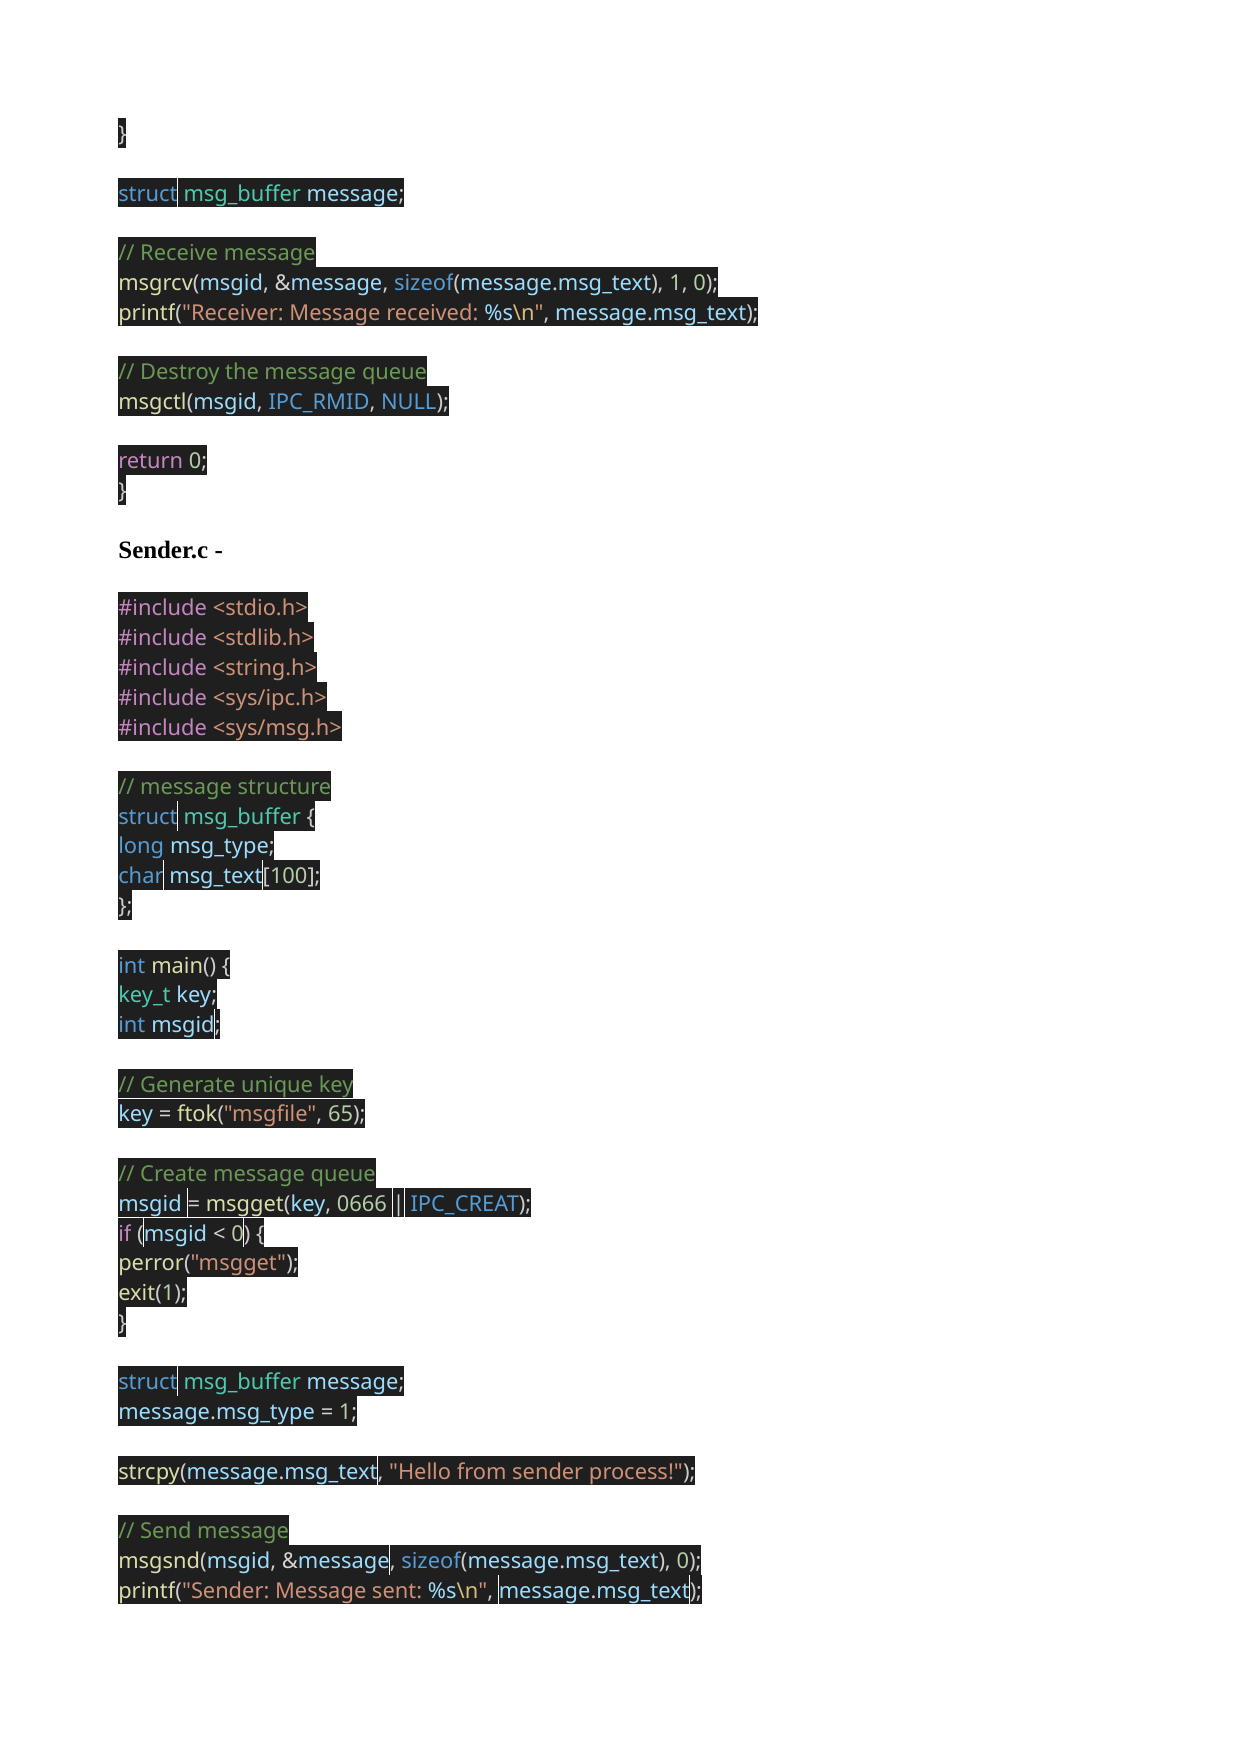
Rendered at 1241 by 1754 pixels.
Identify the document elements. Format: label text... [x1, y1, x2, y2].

text if (msgid < 0) { [118, 1217, 1122, 1247]
text printf("Sender: Message sent: %s\n", message.msg_text); [118, 1575, 1122, 1604]
text int main() { [118, 949, 1122, 979]
text msgctl(msgid, IPC_RMID, NULL); [118, 386, 1122, 416]
text #include <sys/msg.h> [118, 711, 1122, 741]
text strcpy(message.msg_text, "Hello from sender process!"); [118, 1456, 1122, 1485]
text #include <stdio.h> [118, 592, 1122, 622]
text key_t key; [118, 979, 1122, 1009]
text #include <string.h> [118, 652, 1122, 682]
text } [118, 475, 1122, 505]
text char msg_text[100]; [118, 860, 1122, 890]
text struct msg_buffer message; [118, 1366, 1122, 1396]
text key = ftok("msgfile", 65); [118, 1098, 1122, 1128]
text msgid = msgget(key, 0666 | IPC_CREAT); [118, 1188, 1122, 1217]
text return 0; [118, 445, 1122, 475]
text msgsnd(msgid, &message, sizeof(message.msg_text), 0); [118, 1545, 1122, 1575]
text // Generate unique key [118, 1069, 1122, 1098]
text message.msg_type = 1; [118, 1396, 1122, 1426]
text // message structure [118, 771, 1122, 801]
text // Send message [118, 1515, 1122, 1545]
text #include <sys/ipc.h> [118, 682, 1122, 711]
text // Receive message [118, 237, 1122, 267]
text int msgid; [118, 1009, 1122, 1039]
text struct msg_buffer { [118, 801, 1122, 831]
text long msg_type; [118, 831, 1122, 860]
text Sender.c - [118, 535, 1122, 563]
text exit(1); [118, 1277, 1122, 1307]
text msgrcv(msgid, &message, sizeof(message.msg_text), 1, 0); [118, 267, 1122, 297]
text } [118, 1307, 1122, 1337]
text // Destroy the message queue [118, 356, 1122, 386]
text }; [118, 890, 1122, 920]
text printf("Receiver: Message received: %s\n", message.msg_text); [118, 297, 1122, 326]
text // Create message queue [118, 1158, 1122, 1188]
text struct msg_buffer message; [118, 178, 1122, 207]
text #include <stdlib.h> [118, 622, 1122, 652]
text } [118, 118, 1122, 148]
text perror("msgget"); [118, 1247, 1122, 1277]
